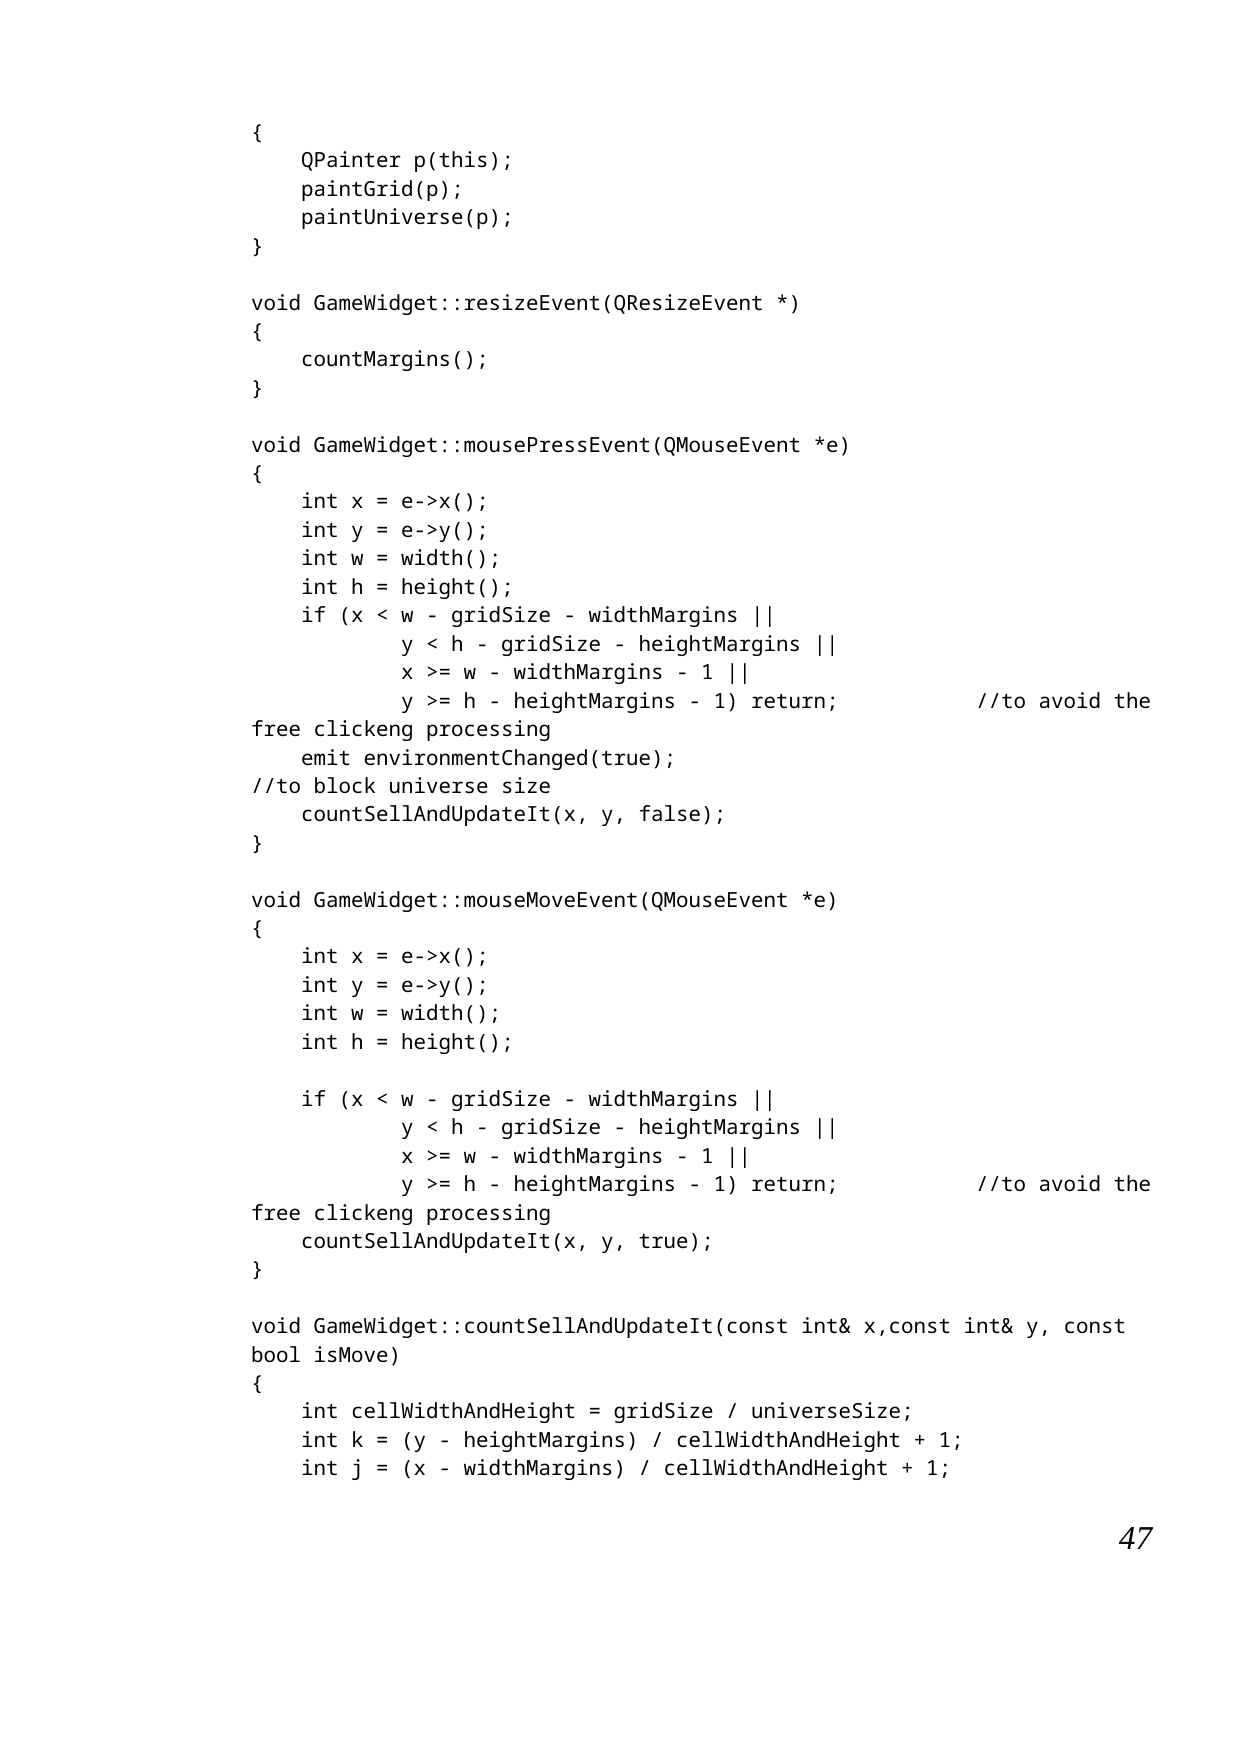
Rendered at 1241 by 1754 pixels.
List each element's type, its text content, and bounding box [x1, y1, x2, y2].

text y < h - gridSize - heightMargins || [251, 629, 1152, 657]
text { [251, 316, 1152, 344]
text x >= w - widthMargins - 1 || [251, 1141, 1152, 1169]
text } [251, 373, 1152, 401]
text void GameWidget::countSellAndUpdateIt(const int& x,const int& y, const bool isMove) [251, 1311, 1152, 1368]
text } [251, 1254, 1152, 1283]
text int w = width(); [251, 543, 1152, 572]
text countSellAndUpdateIt(x, y, true); [251, 1226, 1152, 1254]
text } [251, 828, 1152, 856]
text int cellWidthAndHeight = gridSize / universeSize; [251, 1397, 1152, 1425]
text int x = e->x(); [251, 942, 1152, 970]
text x >= w - widthMargins - 1 || [251, 657, 1152, 686]
text countMargins(); [251, 344, 1152, 373]
text if (x < w - gridSize - widthMargins || [251, 1084, 1152, 1112]
text int x = e->x(); [251, 487, 1152, 515]
text int w = width(); [251, 998, 1152, 1027]
text { [251, 913, 1152, 942]
text { [251, 1368, 1152, 1397]
text int h = height(); [251, 572, 1152, 600]
text y >= h - heightMargins - 1) return; //to avoid the free clickeng processing [251, 686, 1152, 743]
text void GameWidget::mouseMoveEvent(QMouseEvent *e) [251, 885, 1152, 913]
text countSellAndUpdateIt(x, y, false); [251, 799, 1152, 828]
text { [251, 458, 1152, 487]
text { [251, 117, 1152, 145]
text y < h - gridSize - heightMargins || [251, 1112, 1152, 1141]
text if (x < w - gridSize - widthMargins || [251, 600, 1152, 629]
text int y = e->y(); [251, 970, 1152, 998]
text void GameWidget::resizeEvent(QResizeEvent *) [251, 288, 1152, 316]
text paintUniverse(p); [251, 202, 1152, 231]
text void GameWidget::mousePressEvent(QMouseEvent *e) [251, 430, 1152, 458]
text int j = (x - widthMargins) / cellWidthAndHeight + 1; [251, 1453, 1152, 1482]
text paintGrid(p); [251, 174, 1152, 202]
text emit environmentChanged(true); //to block universe size [251, 743, 1152, 799]
text } [251, 231, 1152, 259]
text int k = (y - heightMargins) / cellWidthAndHeight + 1; [251, 1425, 1152, 1453]
text int y = e->y(); [251, 515, 1152, 543]
text y >= h - heightMargins - 1) return; //to avoid the free clickeng processing [251, 1169, 1152, 1226]
text QPainter p(this); [251, 145, 1152, 174]
text int h = height(); [251, 1027, 1152, 1055]
